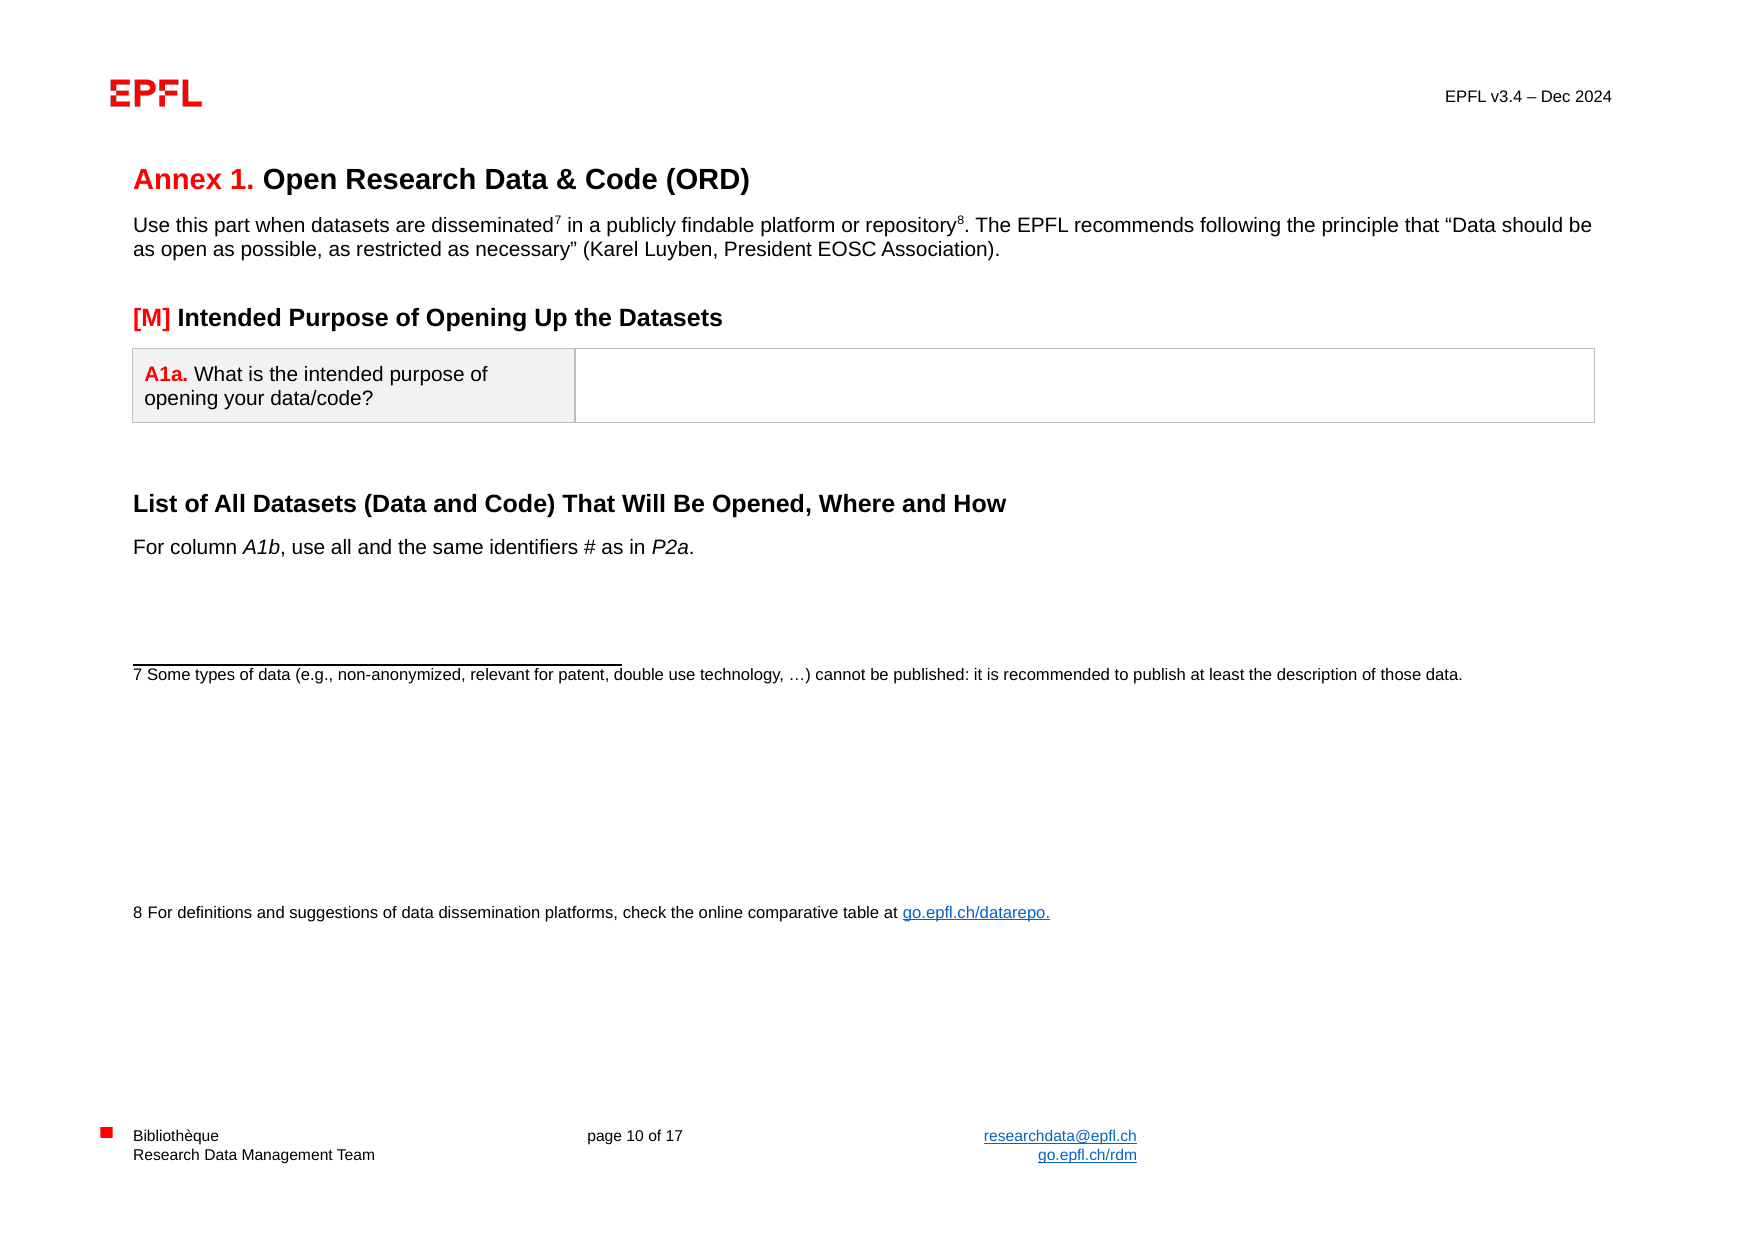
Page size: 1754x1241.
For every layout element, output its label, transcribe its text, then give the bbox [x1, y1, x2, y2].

subtitle [M] Intended Purpose of Opening Up the Datasets [133, 303, 1612, 331]
text For definitions and suggestions of data dissemination platforms, check the online comparative table at go.epfl.ch/datarepo. [133, 901, 1612, 922]
text For column A1b, use all and the same identifiers # as in P2a. [133, 535, 1612, 559]
text Some types of data (e.g., non-anonymized, relevant for patent, double use technology, …) cannot be published: it is recommended to publish at least the description of those data. [133, 665, 1612, 684]
text Use this part when datasets are disseminated in a publicly findable platform or repository. The EPFL recommends following the principle that “Data should be as open as possible, as restricted as necessary” (Karel Luyben, President EOSC Association). [133, 213, 1612, 261]
table_header [576, 349, 1594, 422]
subtitle List of All Datasets (Data and Code) That Will Be Opened, Where and How [133, 489, 1612, 518]
subtitle Annex 1. Open Research Data & Code (ORD) [133, 162, 1612, 196]
table_header A1a. What is the intended purpose of opening your data/code? [133, 349, 574, 422]
